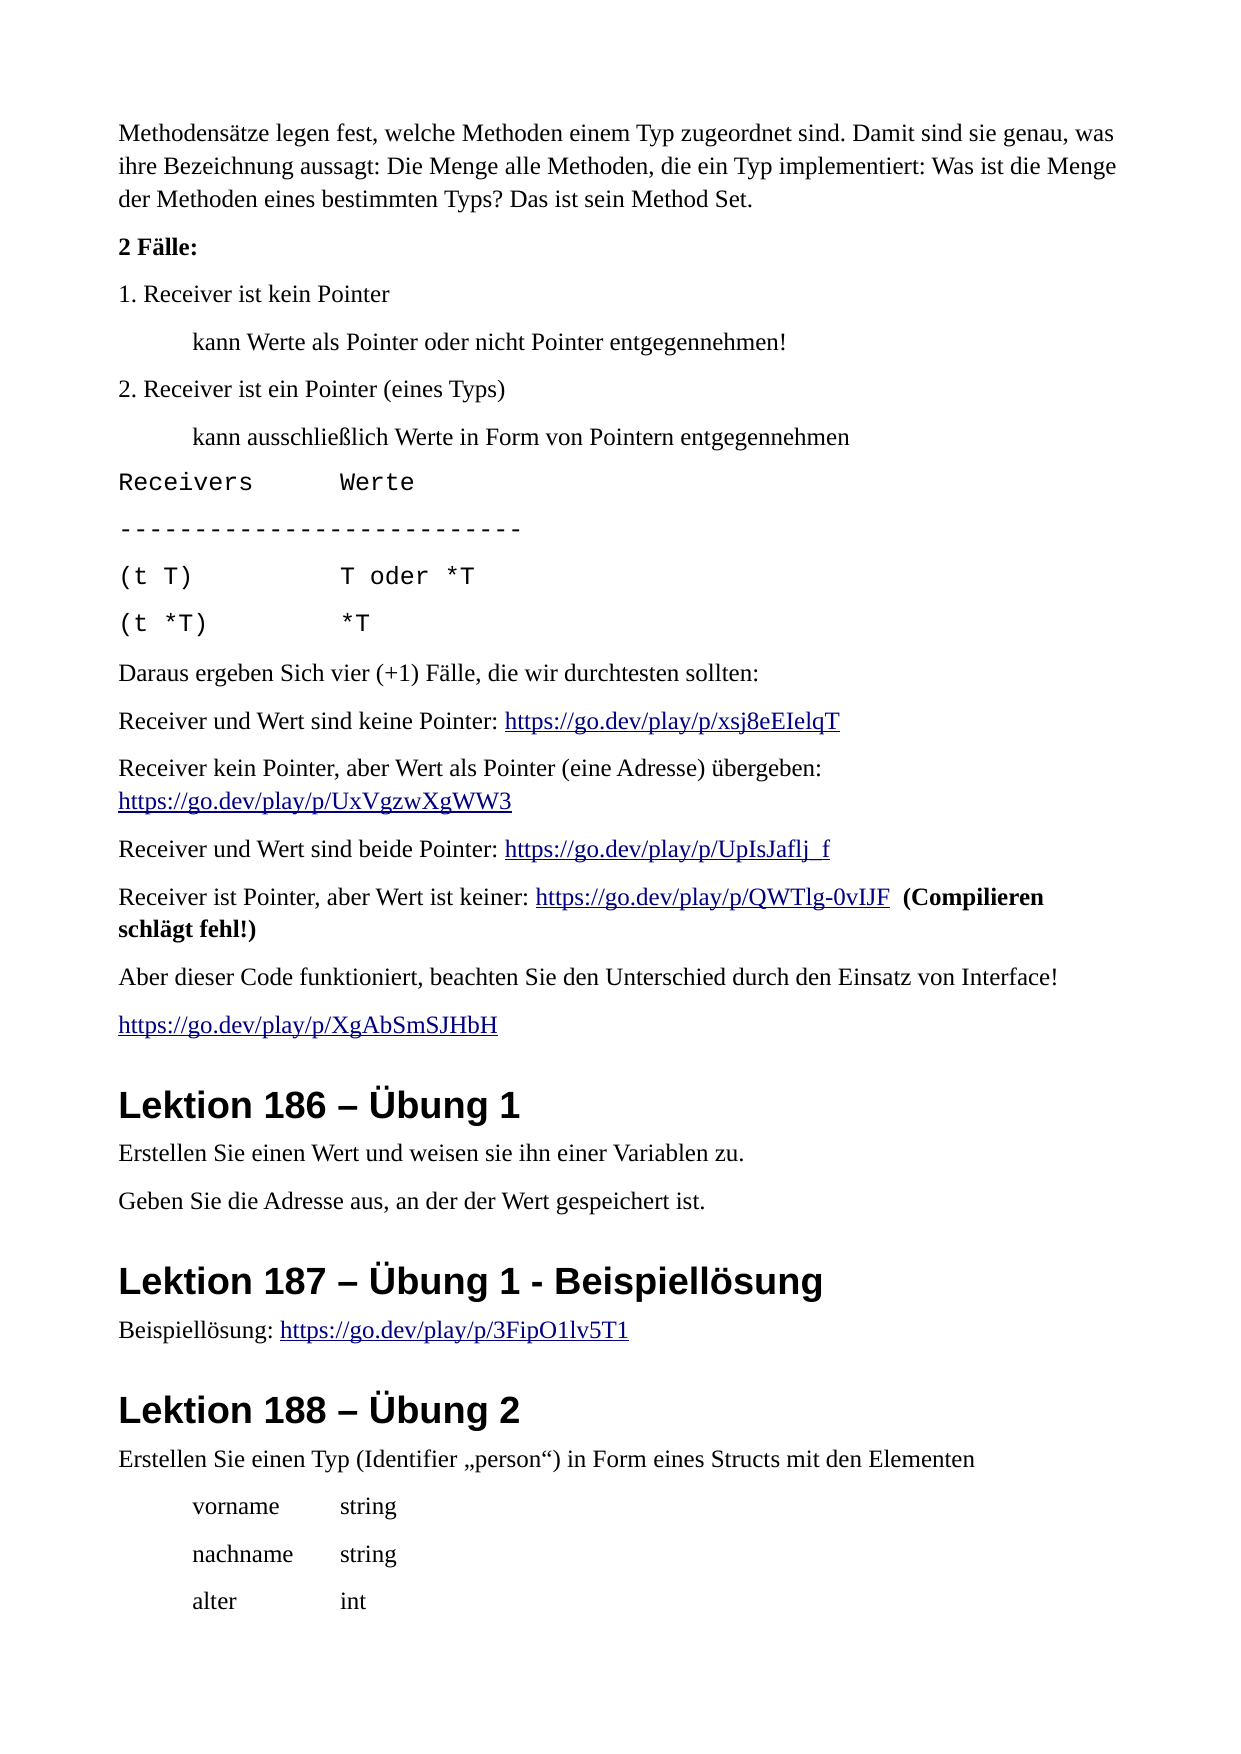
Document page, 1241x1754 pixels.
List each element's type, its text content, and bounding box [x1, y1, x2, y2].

text 2 Fälle: [118, 232, 1122, 261]
text --------------------------- [118, 517, 1122, 545]
text Receiver ist Pointer, aber Wert ist keiner: https://go.dev/play/p/QWTlg-0vIJF (Compilieren schlägt fehl!) [118, 882, 1122, 943]
text 2. Receiver ist ein Pointer (eines Typs) [118, 374, 1122, 403]
text vorname string [118, 1491, 1122, 1520]
subtitle Lektion 186 – Übung 1 [118, 1082, 1122, 1126]
text https://go.dev/play/p/XgAbSmSJHbH [118, 1010, 1122, 1038]
text 1. Receiver ist kein Pointer [118, 279, 1122, 308]
text Erstellen Sie einen Wert und weisen sie ihn einer Variablen zu. [118, 1138, 1122, 1167]
text Receiver und Wert sind keine Pointer: https://go.dev/play/p/xsj8eEIelqT [118, 706, 1122, 734]
text kann Werte als Pointer oder nicht Pointer entgegennehmen! [118, 327, 1122, 356]
text (t T) T oder *T [118, 564, 1122, 592]
text alter int [118, 1586, 1122, 1615]
text Geben Sie die Adresse aus, an der der Wert gespeichert ist. [118, 1186, 1122, 1215]
text Erstellen Sie einen Typ (Identifier „person“) in Form eines Structs mit den Elementen [118, 1444, 1122, 1472]
text kann ausschließlich Werte in Form von Pointern entgegennehmen [118, 422, 1122, 451]
text Receiver kein Pointer, aber Wert als Pointer (eine Adresse) übergeben: https://go.dev/play/p/UxVgzwXgWW3 [118, 753, 1122, 815]
text Beispiellösung: https://go.dev/play/p/3FipO1lv5T1 [118, 1315, 1122, 1344]
text (t *T) *T [118, 611, 1122, 639]
text Aber dieser Code funktioniert, beachten Sie den Unterschied durch den Einsatz von Interface! [118, 962, 1122, 991]
text Methodensätze legen fest, welche Methoden einem Typ zugeordnet sind. Damit sind sie genau, was ihre Bezeichnung aussagt: Die Menge alle Methoden, die ein Typ implementiert: Was ist die Menge der Methoden eines bestimmten Typs? Das ist sein Method Set. [118, 118, 1122, 213]
text Daraus ergeben Sich vier (+1) Fälle, die wir durchtesten sollten: [118, 658, 1122, 687]
subtitle Lektion 188 – Übung 2 [118, 1387, 1122, 1431]
text Receiver und Wert sind beide Pointer: https://go.dev/play/p/UpIsJaflj_f [118, 834, 1122, 863]
text nachname string [118, 1539, 1122, 1568]
subtitle Lektion 187 – Übung 1 - Beispiellösung [118, 1259, 1122, 1302]
text Receivers Werte [118, 470, 1122, 498]
